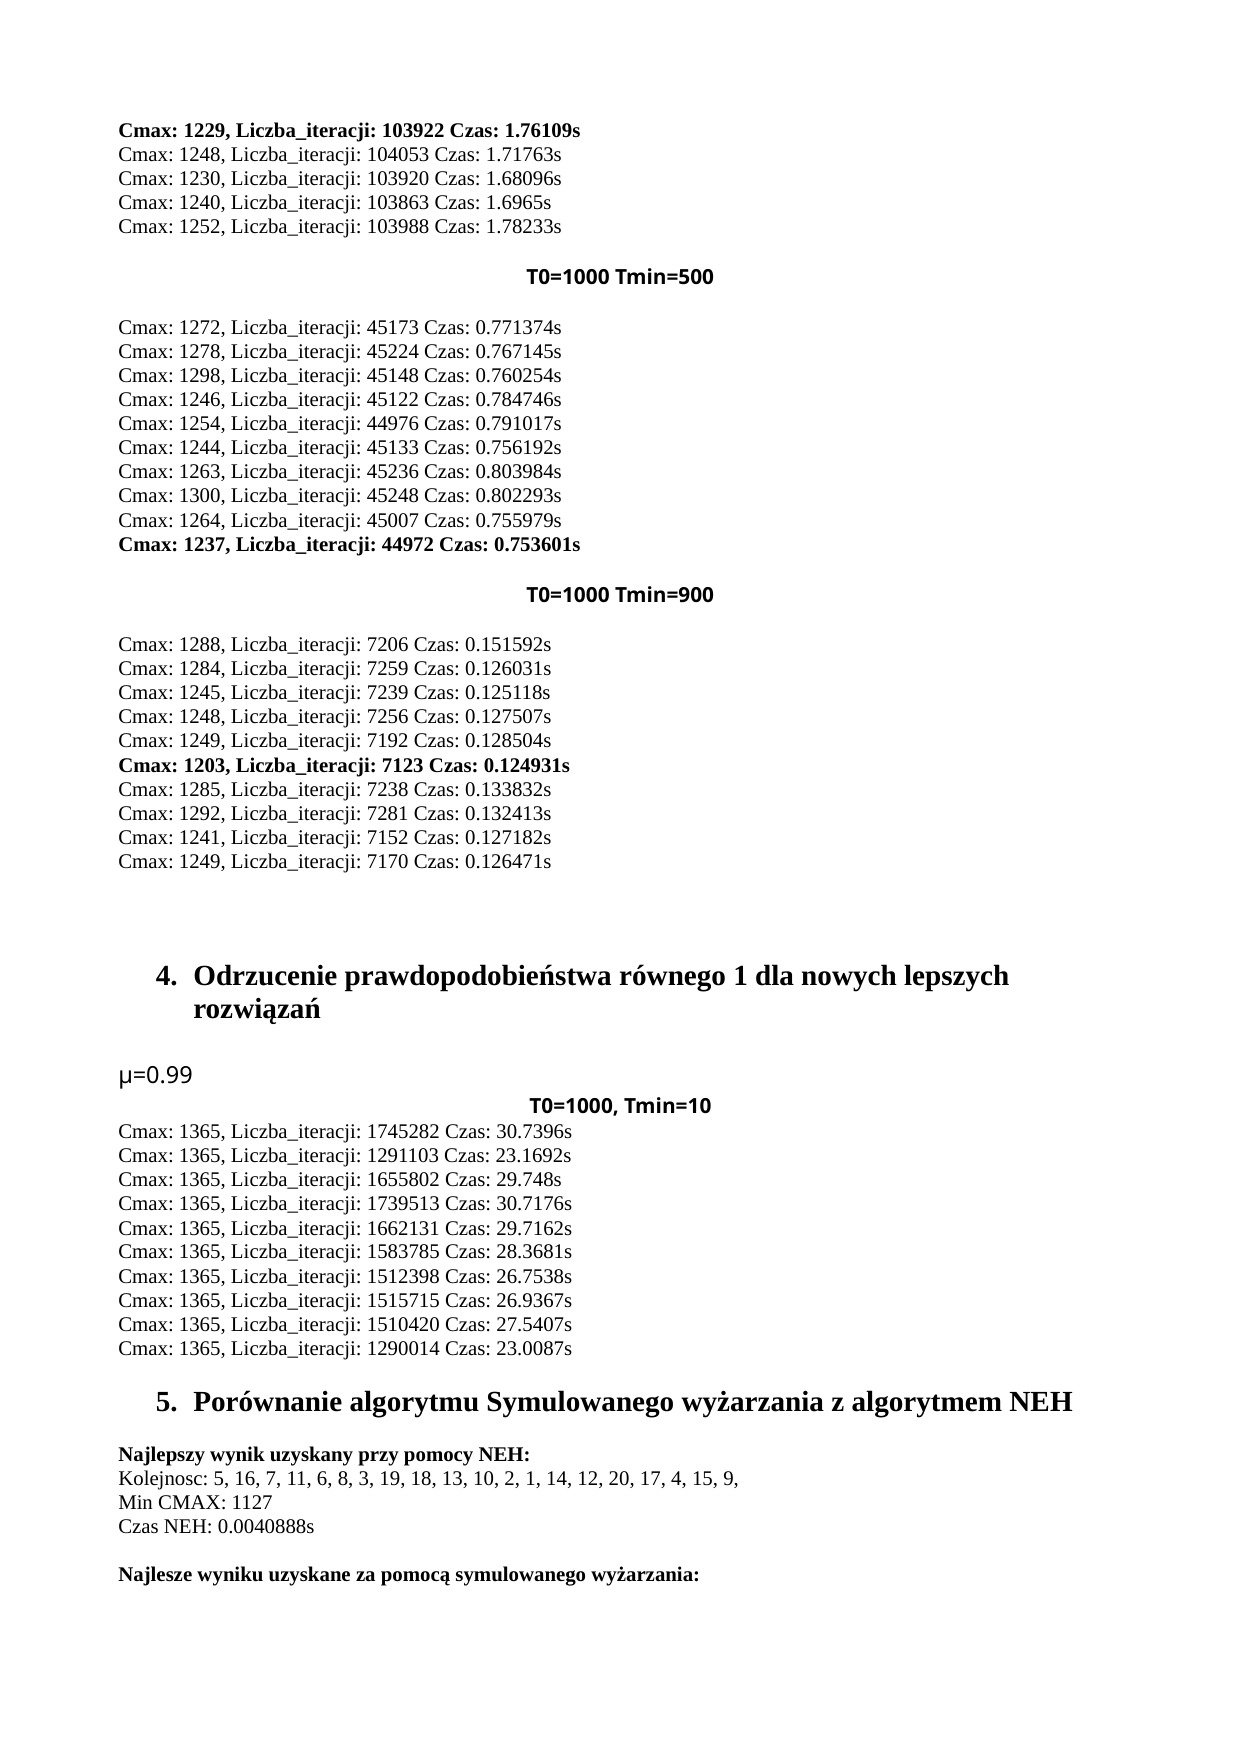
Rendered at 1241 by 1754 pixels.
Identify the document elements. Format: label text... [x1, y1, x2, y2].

text Cmax: 1237, Liczba_iteracji: 44972 Czas: 0.753601s [118, 532, 1122, 556]
text Cmax: 1288, Liczba_iteracji: 7206 Czas: 0.151592s [118, 632, 1122, 656]
text Cmax: 1365, Liczba_iteracji: 1291103 Czas: 23.1692s [118, 1143, 1122, 1167]
text Min CMAX: 1127 [118, 1489, 1122, 1514]
text Cmax: 1264, Liczba_iteracji: 45007 Czas: 0.755979s [118, 507, 1122, 532]
text Najlesze wyniku uzyskane za pomocą symulowanego wyżarzania: [118, 1562, 1122, 1586]
text Czas NEH: 0.0040888s [118, 1514, 1122, 1538]
list Porównanie algorytmu Symulowanego wyżarzania z algorytmem NEH [156, 1384, 1122, 1417]
text Cmax: 1263, Liczba_iteracji: 45236 Czas: 0.803984s [118, 459, 1122, 483]
list Odrzucenie prawdopodobieństwa równego 1 dla nowych lepszych rozwiązań [156, 958, 1122, 1025]
text Cmax: 1229, Liczba_iteracji: 103922 Czas: 1.76109s [118, 118, 1122, 142]
text Cmax: 1285, Liczba_iteracji: 7238 Czas: 0.133832s [118, 777, 1122, 801]
text Cmax: 1248, Liczba_iteracji: 7256 Czas: 0.127507s [118, 704, 1122, 728]
text T0=1000 Tmin=500 [118, 262, 1122, 291]
text Cmax: 1246, Liczba_iteracji: 45122 Czas: 0.784746s [118, 387, 1122, 411]
text Cmax: 1365, Liczba_iteracji: 1583785 Czas: 28.3681s [118, 1239, 1122, 1263]
text Cmax: 1278, Liczba_iteracji: 45224 Czas: 0.767145s [118, 339, 1122, 363]
text Cmax: 1248, Liczba_iteracji: 104053 Czas: 1.71763s [118, 142, 1122, 166]
text μ=0.99 [118, 1059, 1122, 1091]
text Cmax: 1298, Liczba_iteracji: 45148 Czas: 0.760254s [118, 363, 1122, 387]
text Cmax: 1254, Liczba_iteracji: 44976 Czas: 0.791017s [118, 411, 1122, 435]
text Cmax: 1249, Liczba_iteracji: 7192 Czas: 0.128504s [118, 728, 1122, 752]
text Kolejnosc: 5, 16, 7, 11, 6, 8, 3, 19, 18, 13, 10, 2, 1, 14, 12, 20, 17, 4, 15, 9, [118, 1466, 1122, 1489]
text Cmax: 1252, Liczba_iteracji: 103988 Czas: 1.78233s [118, 214, 1122, 238]
text Cmax: 1365, Liczba_iteracji: 1515715 Czas: 26.9367s [118, 1288, 1122, 1312]
text Cmax: 1272, Liczba_iteracji: 45173 Czas: 0.771374s [118, 315, 1122, 339]
text Cmax: 1365, Liczba_iteracji: 1739513 Czas: 30.7176s [118, 1191, 1122, 1215]
text T0=1000, Tmin=10 [118, 1091, 1122, 1119]
text Cmax: 1284, Liczba_iteracji: 7259 Czas: 0.126031s [118, 656, 1122, 680]
text Cmax: 1292, Liczba_iteracji: 7281 Czas: 0.132413s [118, 801, 1122, 825]
text Cmax: 1249, Liczba_iteracji: 7170 Czas: 0.126471s [118, 849, 1122, 873]
text Cmax: 1365, Liczba_iteracji: 1512398 Czas: 26.7538s [118, 1263, 1122, 1288]
text Cmax: 1230, Liczba_iteracji: 103920 Czas: 1.68096s [118, 166, 1122, 190]
text Cmax: 1365, Liczba_iteracji: 1510420 Czas: 27.5407s [118, 1312, 1122, 1336]
text Najlepszy wynik uzyskany przy pomocy NEH: [118, 1441, 1122, 1466]
text Cmax: 1240, Liczba_iteracji: 103863 Czas: 1.6965s [118, 190, 1122, 214]
text Cmax: 1203, Liczba_iteracji: 7123 Czas: 0.124931s [118, 752, 1122, 777]
text Cmax: 1365, Liczba_iteracji: 1662131 Czas: 29.7162s [118, 1215, 1122, 1239]
text Cmax: 1241, Liczba_iteracji: 7152 Czas: 0.127182s [118, 825, 1122, 849]
text Cmax: 1365, Liczba_iteracji: 1655802 Czas: 29.748s [118, 1167, 1122, 1191]
text Cmax: 1300, Liczba_iteracji: 45248 Czas: 0.802293s [118, 483, 1122, 507]
text T0=1000 Tmin=900 [118, 580, 1122, 608]
text Cmax: 1244, Liczba_iteracji: 45133 Czas: 0.756192s [118, 435, 1122, 459]
text Cmax: 1245, Liczba_iteracji: 7239 Czas: 0.125118s [118, 680, 1122, 704]
text Cmax: 1365, Liczba_iteracji: 1290014 Czas: 23.0087s [118, 1336, 1122, 1360]
text Cmax: 1365, Liczba_iteracji: 1745282 Czas: 30.7396s [118, 1119, 1122, 1143]
